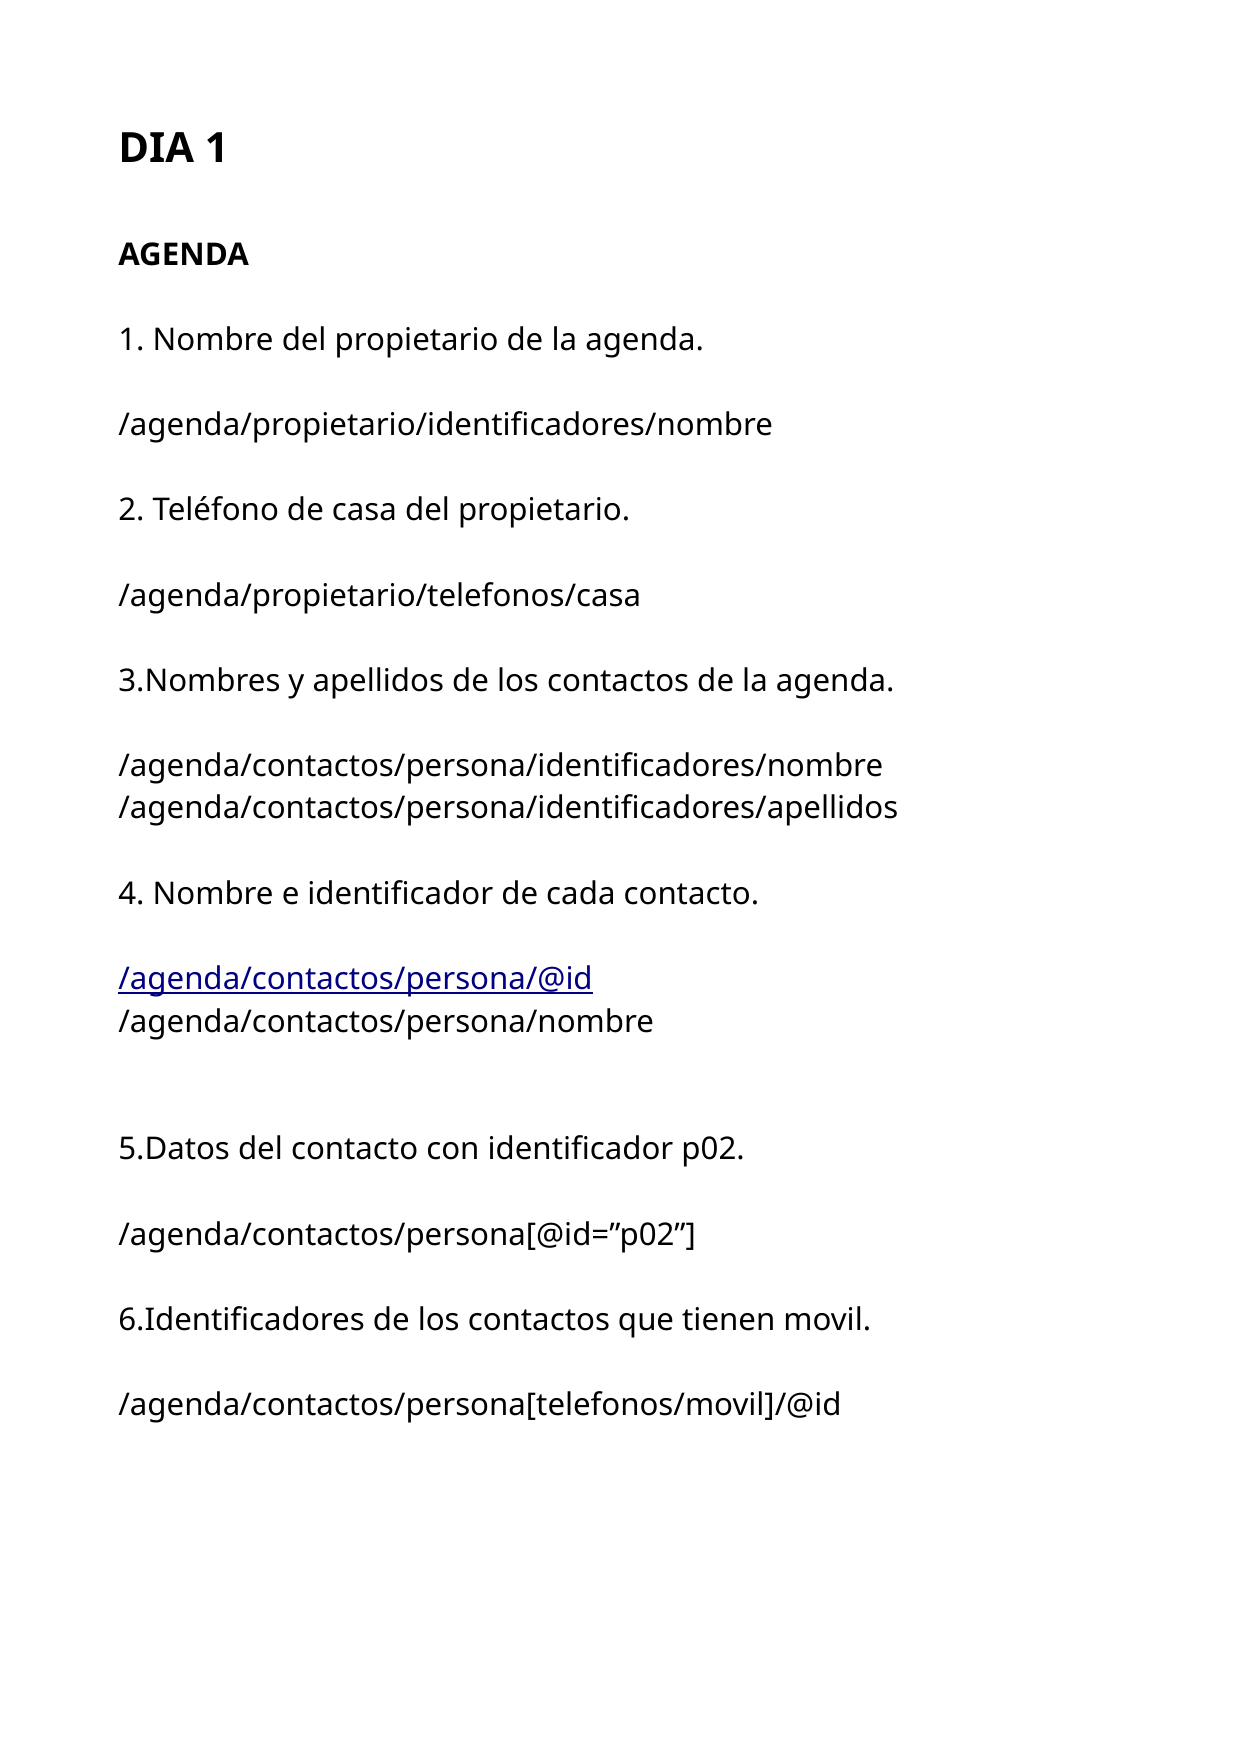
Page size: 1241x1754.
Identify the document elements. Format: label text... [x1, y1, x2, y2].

text 3.Nombres y apellidos de los contactos de la agenda. [118, 658, 1122, 700]
text /agenda/contactos/persona/@id [118, 956, 1122, 998]
text /agenda/propietario/identificadores/nombre [118, 402, 1122, 445]
text 1. Nombre del propietario de la agenda. [118, 317, 1122, 359]
text /agenda/contactos/persona/identificadores/apellidos [118, 786, 1122, 828]
text 6.Identificadores de los contactos que tienen movil. [118, 1297, 1122, 1339]
text DIA 1 [118, 118, 1122, 175]
text /agenda/contactos/persona/identificadores/nombre [118, 743, 1122, 786]
text /agenda/propietario/telefonos/casa [118, 572, 1122, 615]
text /agenda/contactos/persona[@id=”p02”] [118, 1212, 1122, 1254]
text 5.Datos del contacto con identificador p02. [118, 1126, 1122, 1169]
text /agenda/contactos/persona/nombre [118, 998, 1122, 1041]
text /agenda/contactos/persona[telefonos/movil]/@id [118, 1382, 1122, 1424]
text 2. Teléfono de casa del propietario. [118, 487, 1122, 530]
text AGENDA [118, 232, 1122, 274]
text 4. Nombre e identificador de cada contacto. [118, 871, 1122, 913]
